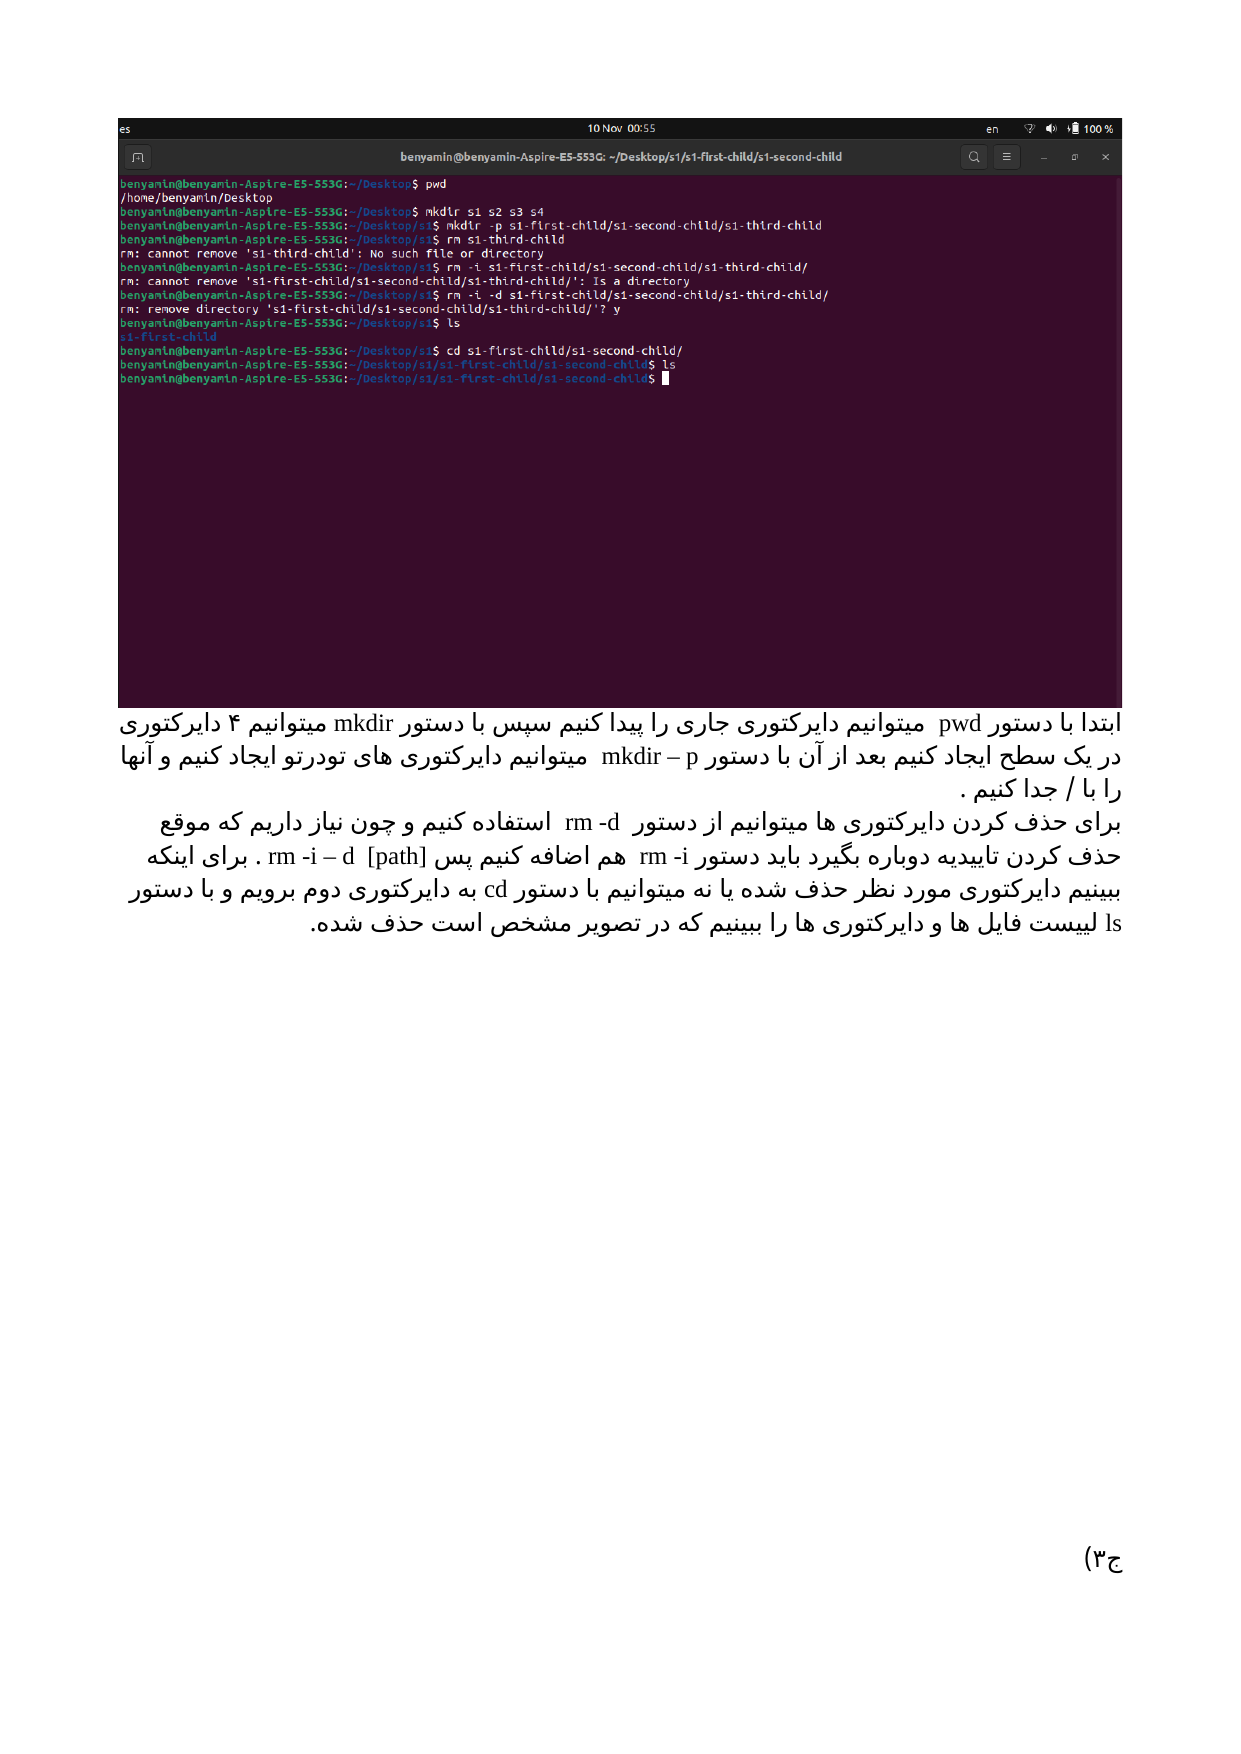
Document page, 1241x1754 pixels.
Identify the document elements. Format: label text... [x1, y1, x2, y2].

text برای حذف کردن دایرکتوری ها میتوانیم از دستور rm -d استفاده کنیم و چون نیاز داریم که موقع حذف کردن تاییدیه دوباره بگیرد باید دستور rm -i هم اضافه کنیم پس rm -i – d [path] . برای اینکه ببینیم دایرکتوری مورد نظر حذف شده یا نه میتوانیم با دستور cd به دایرکتوری دوم برویم و با دستور ls لییست فایل ها و دایرکتوری ها را ببینیم که در تصویر مشخص است حذف شده. [118, 807, 1122, 941]
picture [118, 118, 1123, 708]
text ج۳) [118, 1545, 1122, 1578]
text ابتدا با دستور pwd میتوانیم دایرکتوری جاری را پیدا کنیم سپس با دستور mkdir میتوانیم ۴ دایرکتوری در یک سطح ایجاد کنیم بعد از آن با دستور mkdir – p میتوانیم دایرکتوری های تودرتو ایجاد کنیم و آنها را با / جدا کنیم . [118, 708, 1122, 807]
